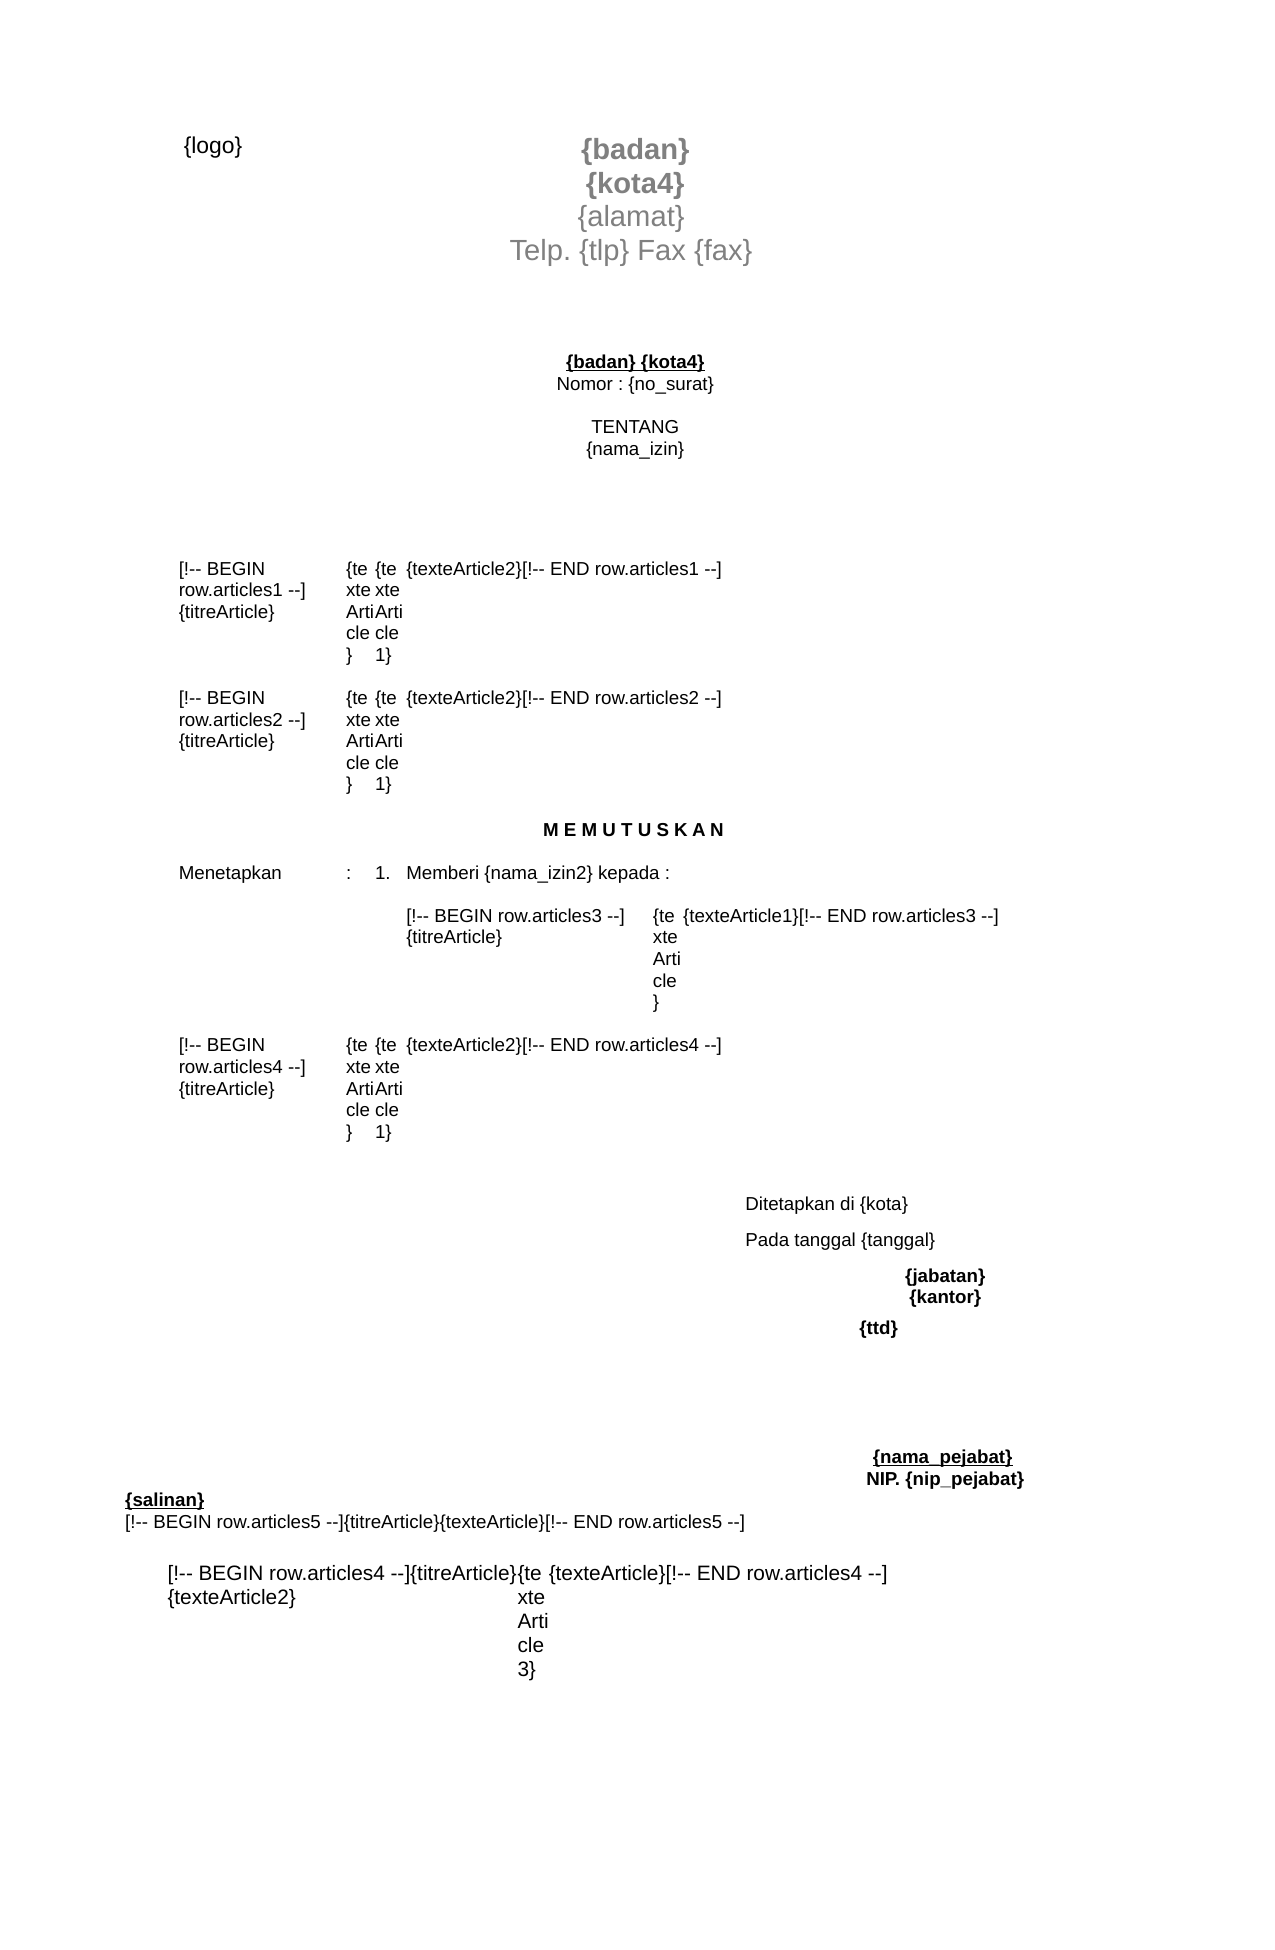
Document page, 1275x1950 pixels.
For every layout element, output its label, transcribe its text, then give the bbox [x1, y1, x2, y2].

table_cell {texteArticle} [346, 1034, 375, 1142]
table_cell {texteArticle} [346, 687, 375, 794]
table_cell Memberi {nama_izin2} kepada : [406, 862, 1071, 883]
table_cell [125, 795, 346, 818]
table_cell {texteArticle} [653, 905, 683, 1013]
table_cell [1071, 862, 1145, 883]
table_cell [375, 1013, 406, 1034]
table_cell [125, 905, 346, 1013]
table_cell [406, 795, 1145, 818]
table_header [970, 127, 1145, 272]
table_cell [125, 687, 178, 794]
table_cell {texteArticle1} [375, 1034, 406, 1142]
table_cell Pada tanggal {tanggal} [745, 1229, 1145, 1265]
table_header {texteArticle}[!-- END row.articles4 --] [549, 1561, 1145, 1681]
table_cell Ditetapkan di {kota} [745, 1193, 1145, 1229]
table_cell [125, 1446, 567, 1489]
table_cell [375, 905, 406, 1013]
table_cell 1. [375, 862, 406, 883]
table_cell [375, 883, 406, 905]
table_cell [125, 840, 1145, 862]
table_cell : [346, 862, 375, 883]
table_cell [346, 1013, 375, 1034]
table_cell {texteArticle} [346, 558, 375, 665]
table_cell [346, 665, 375, 687]
table_cell {texteArticle1}[!-- END row.articles3 --] [683, 905, 1071, 1013]
table_header {logo} [125, 127, 301, 272]
table_cell {ttd} [859, 1317, 1145, 1446]
table_cell [346, 905, 375, 1013]
table_cell [!-- BEGIN row.articles3 --]{titreArticle} [406, 905, 653, 1013]
table_cell [125, 1013, 346, 1034]
table_cell [!-- BEGIN row.articles2 --]{titreArticle} [179, 687, 346, 794]
table_header [125, 529, 406, 557]
table_cell {salinan} [125, 1489, 567, 1511]
table_cell [!-- BEGIN row.articles1 --]{titreArticle} [179, 558, 346, 665]
table_cell [567, 1317, 745, 1446]
table_cell [125, 1193, 567, 1317]
table_cell [125, 1317, 567, 1446]
table_cell [125, 1091, 1145, 1166]
table_cell [406, 665, 1145, 687]
table_cell [125, 1034, 178, 1142]
table_cell [375, 665, 406, 687]
table_cell [567, 1446, 745, 1489]
table_cell {texteArticle2}[!-- END row.articles1 --] [406, 558, 1071, 665]
table_cell [567, 1489, 745, 1511]
table_cell [406, 1013, 1145, 1034]
table_cell {jabatan} {kantor} [745, 1265, 1145, 1317]
table_cell M E M U T U S K A N [125, 819, 1145, 840]
table_cell [125, 558, 178, 665]
table_header [125, 100, 1145, 351]
table_cell [125, 1166, 1145, 1193]
table_cell [375, 795, 406, 818]
table_cell [!-- BEGIN row.articles4 --]{titreArticle} [179, 1034, 346, 1142]
table_cell [125, 665, 346, 687]
table_cell [!-- BEGIN row.articles5 --]{titreArticle}{texteArticle}[!-- END row.articles5 --] [125, 1511, 1145, 1532]
table_cell [346, 795, 375, 818]
table_header [!-- BEGIN row.articles4 --]{titreArticle}{texteArticle2} [167, 1561, 517, 1681]
table_header {badan} {kota4} {alamat} Telp. {tlp} Fax {fax} [301, 127, 969, 272]
table_cell {texteArticle1} [375, 558, 406, 665]
table_cell {nama_pejabat} NIP. {nip_pejabat} [745, 1446, 1145, 1489]
table_cell {badan} {kota4} Nomor : {no_surat} TENTANG {nama_izin} [125, 351, 1145, 529]
table_header [125, 1561, 167, 1681]
table_header {texteArticle3} [517, 1561, 548, 1681]
table_cell [125, 862, 178, 883]
table_cell [1071, 687, 1145, 794]
table_cell [346, 883, 375, 905]
table_cell [1071, 558, 1145, 665]
table_cell [125, 883, 346, 905]
table_cell [1071, 905, 1145, 1013]
table_cell [567, 1193, 745, 1317]
table_cell [745, 1317, 859, 1446]
table_cell [745, 1489, 1145, 1511]
table_header [406, 529, 1145, 557]
table_cell {texteArticle1} [375, 687, 406, 794]
table_cell {texteArticle2}[!-- END row.articles2 --] [406, 687, 1071, 794]
table_cell {texteArticle2}[!-- END row.articles4 --] [406, 1034, 1071, 1142]
table_cell [406, 883, 1145, 905]
table_cell [1071, 1034, 1145, 1142]
table_cell Menetapkan [179, 862, 346, 883]
